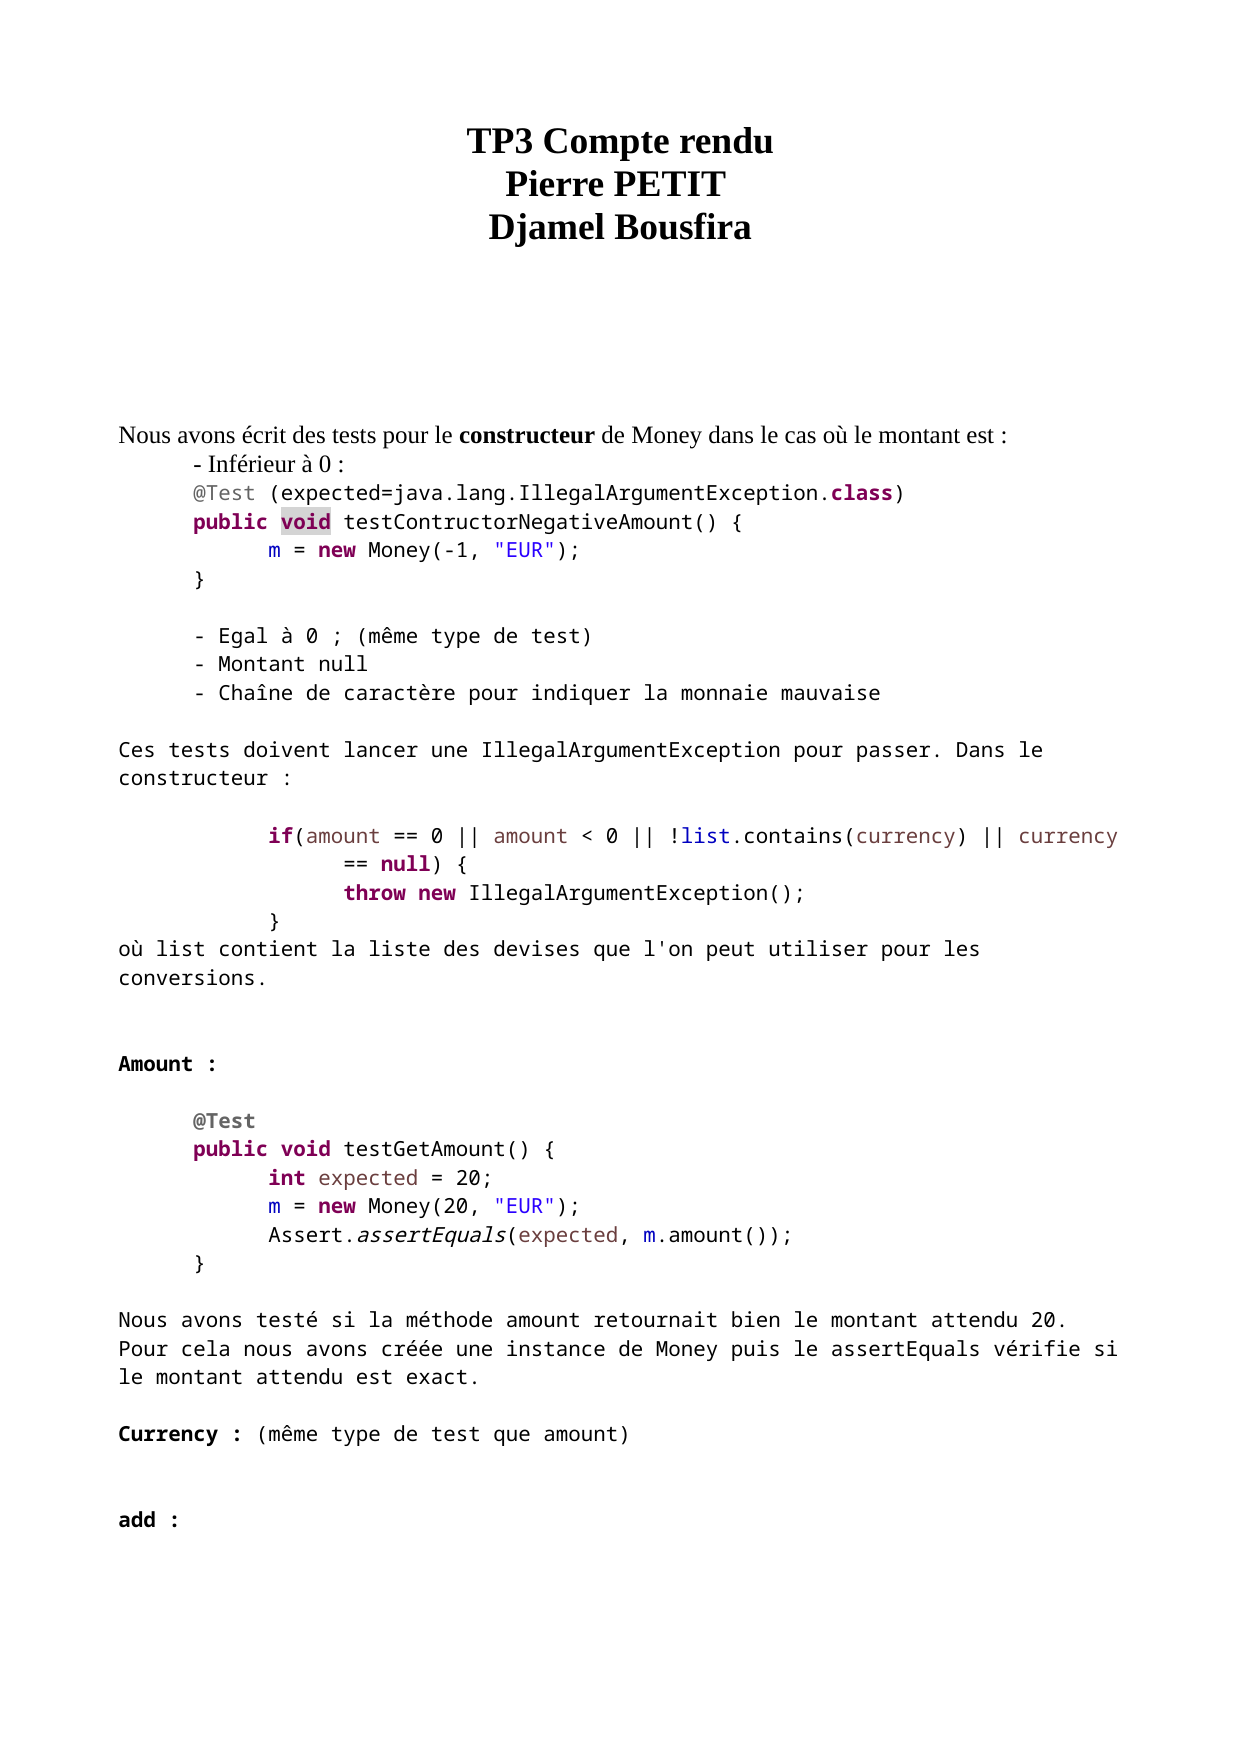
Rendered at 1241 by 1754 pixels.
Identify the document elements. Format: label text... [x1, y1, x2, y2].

text public void testGetAmount() { [118, 1134, 1122, 1163]
text Currency : (même type de test que amount) [118, 1419, 1122, 1448]
text - Inférieur à 0 : [118, 449, 1122, 477]
text int expected = 20; [118, 1163, 1122, 1191]
text } [118, 906, 1122, 934]
text Nous avons testé si la méthode amount retournait bien le montant attendu 20. Pour cela nous avons créée une instance de Money puis le assertEquals vérifie si le montant attendu est exact. [118, 1305, 1122, 1391]
text throw new IllegalArgumentException(); [118, 878, 1122, 906]
text - Egal à 0 ; (même type de test) [118, 621, 1122, 649]
text Djamel Bousfira [118, 204, 1122, 247]
text Amount : [118, 1049, 1122, 1077]
text m = new Money(-1, "EUR"); [118, 535, 1122, 564]
text @Test (expected=java.lang.IllegalArgumentException.class) [118, 477, 1122, 507]
text Assert.assertEquals(expected, m.amount()); [118, 1220, 1122, 1248]
text Pierre PETIT [118, 161, 1122, 204]
text TP3 Compte rendu [118, 118, 1122, 161]
text Ces tests doivent lancer une IllegalArgumentException pour passer. Dans le constructeur : [118, 735, 1122, 792]
text } [118, 564, 1122, 592]
text if(amount == 0 || amount < 0 || !list.contains(currency) || currency == null) { [118, 821, 1122, 878]
text où list contient la liste des devises que l'on peut utiliser pour les conversions. [118, 934, 1122, 991]
text } [118, 1248, 1122, 1277]
text @Test [118, 1106, 1122, 1134]
text m = new Money(20, "EUR"); [118, 1191, 1122, 1220]
text add : [118, 1505, 1122, 1534]
text public void testContructorNegativeAmount() { [118, 507, 1122, 535]
text Nous avons écrit des tests pour le constructeur de Money dans le cas où le montant est : [118, 420, 1122, 449]
text - Montant null [118, 649, 1122, 678]
text - Chaîne de caractère pour indiquer la monnaie mauvaise [118, 678, 1122, 706]
